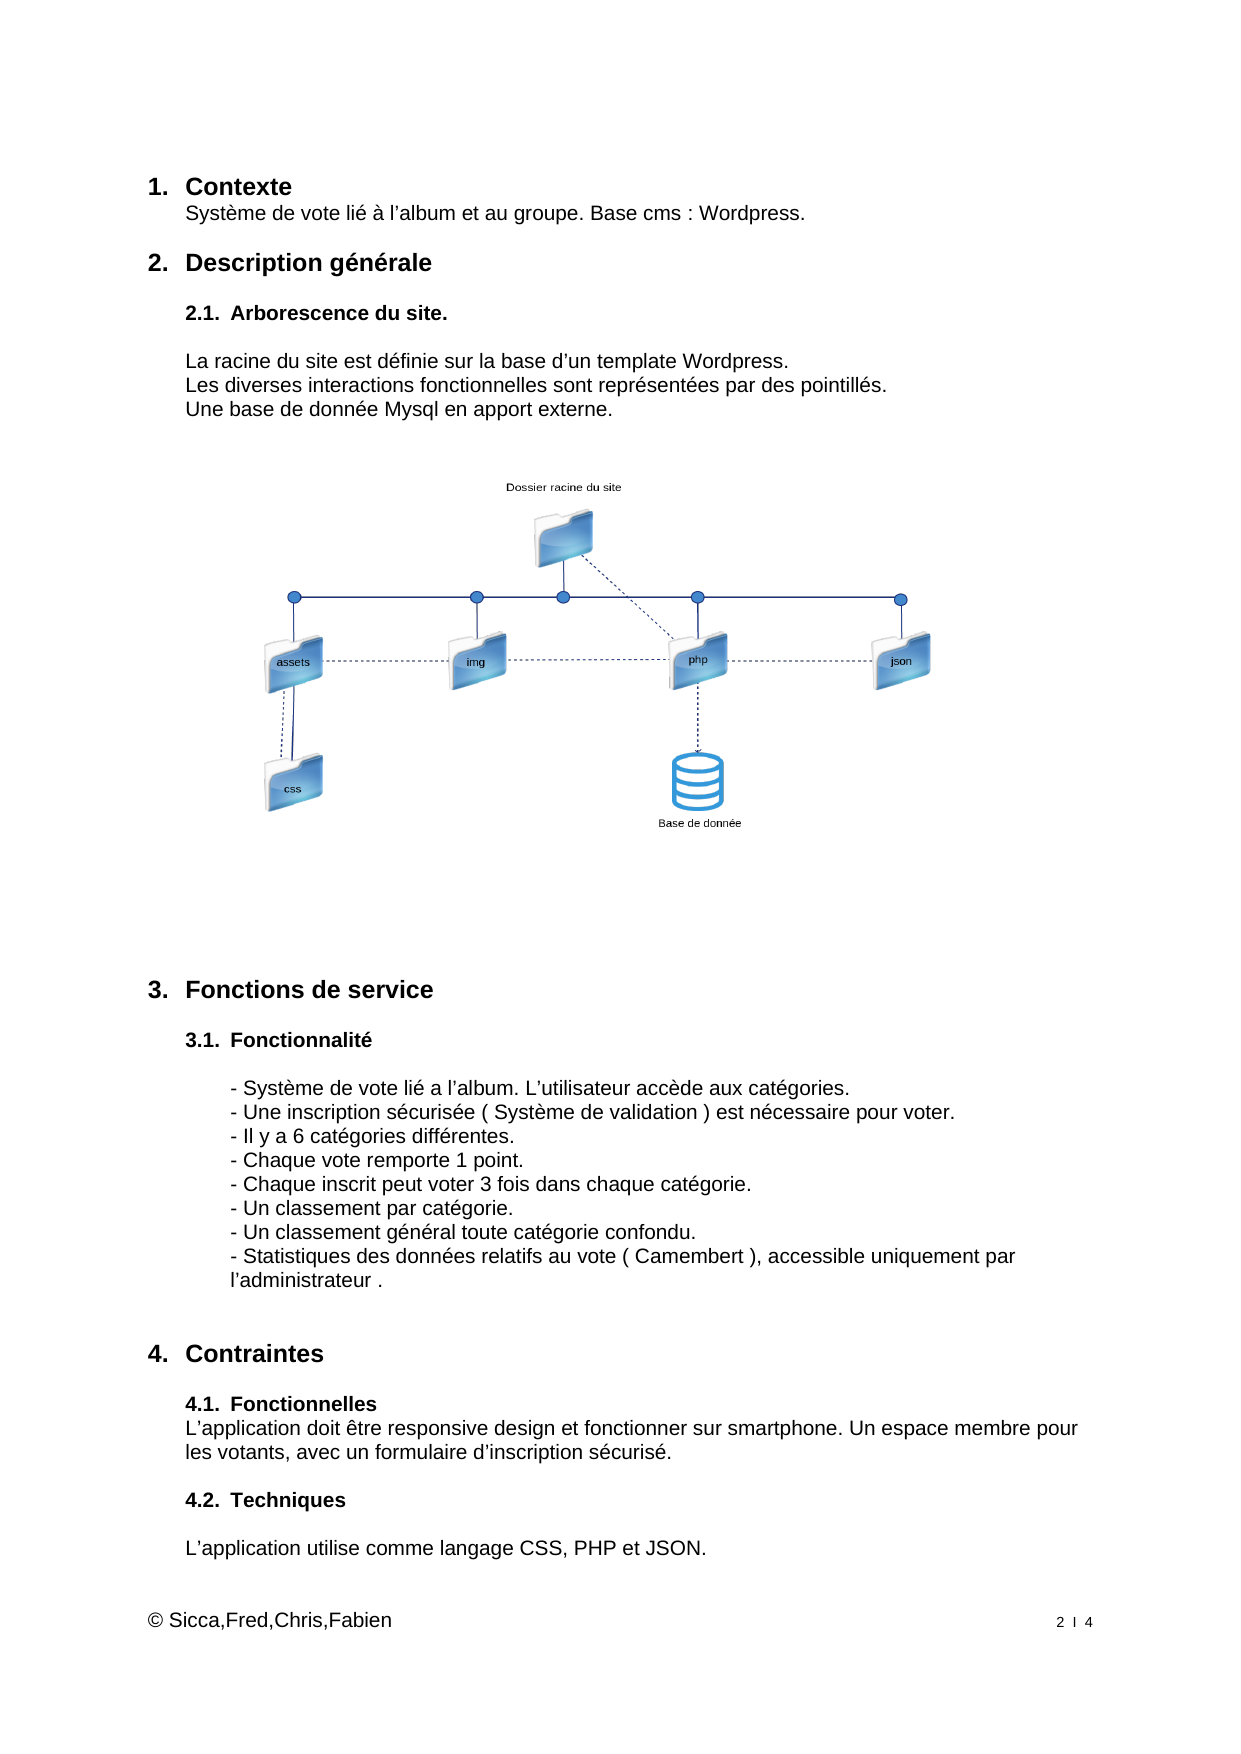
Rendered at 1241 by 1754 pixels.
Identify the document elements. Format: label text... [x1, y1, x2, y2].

text Les diverses interactions fonctionnelles sont représentées par des pointillés. [185, 373, 1093, 397]
picture [162, 456, 1066, 927]
list Fonctionnelles [185, 1392, 1093, 1416]
list Description générale [148, 248, 1093, 277]
text - Statistiques des données relatifs au vote ( Camembert ), accessible uniquement par l’administrateur . [148, 1243, 1093, 1291]
text - Chaque inscrit peut voter 3 fois dans chaque catégorie. [148, 1172, 1093, 1196]
list Arborescence du site. [185, 301, 1093, 325]
text L’application doit être responsive design et fonctionner sur smartphone. Un espace membre pour les votants, avec un formulaire d’inscription sécurisé. [185, 1416, 1093, 1464]
text L’application utilise comme langage CSS, PHP et JSON. [185, 1536, 1093, 1560]
text - Un classement par catégorie. [148, 1196, 1093, 1219]
text - Système de vote lié a l’album. L’utilisateur accède aux catégories. [148, 1076, 1093, 1100]
text - Il y a 6 catégories différentes. [148, 1124, 1093, 1148]
text Une base de donnée Mysql en apport externe. [185, 397, 1093, 421]
text Système de vote lié à l’album et au groupe. Base cms : Wordpress. [185, 200, 1093, 224]
list Contexte [148, 172, 1093, 200]
text - Chaque vote remporte 1 point. [148, 1148, 1093, 1172]
text - Un classement général toute catégorie confondu. [148, 1219, 1093, 1243]
text - Une inscription sécurisée ( Système de validation ) est nécessaire pour voter. [148, 1100, 1093, 1124]
list Fonctionnalité [185, 1028, 1093, 1052]
list Fonctions de service [148, 975, 1093, 1004]
list Techniques [185, 1488, 1093, 1512]
text La racine du site est définie sur la base d’un template Wordpress. [185, 349, 1093, 373]
list Contraintes [148, 1339, 1093, 1368]
